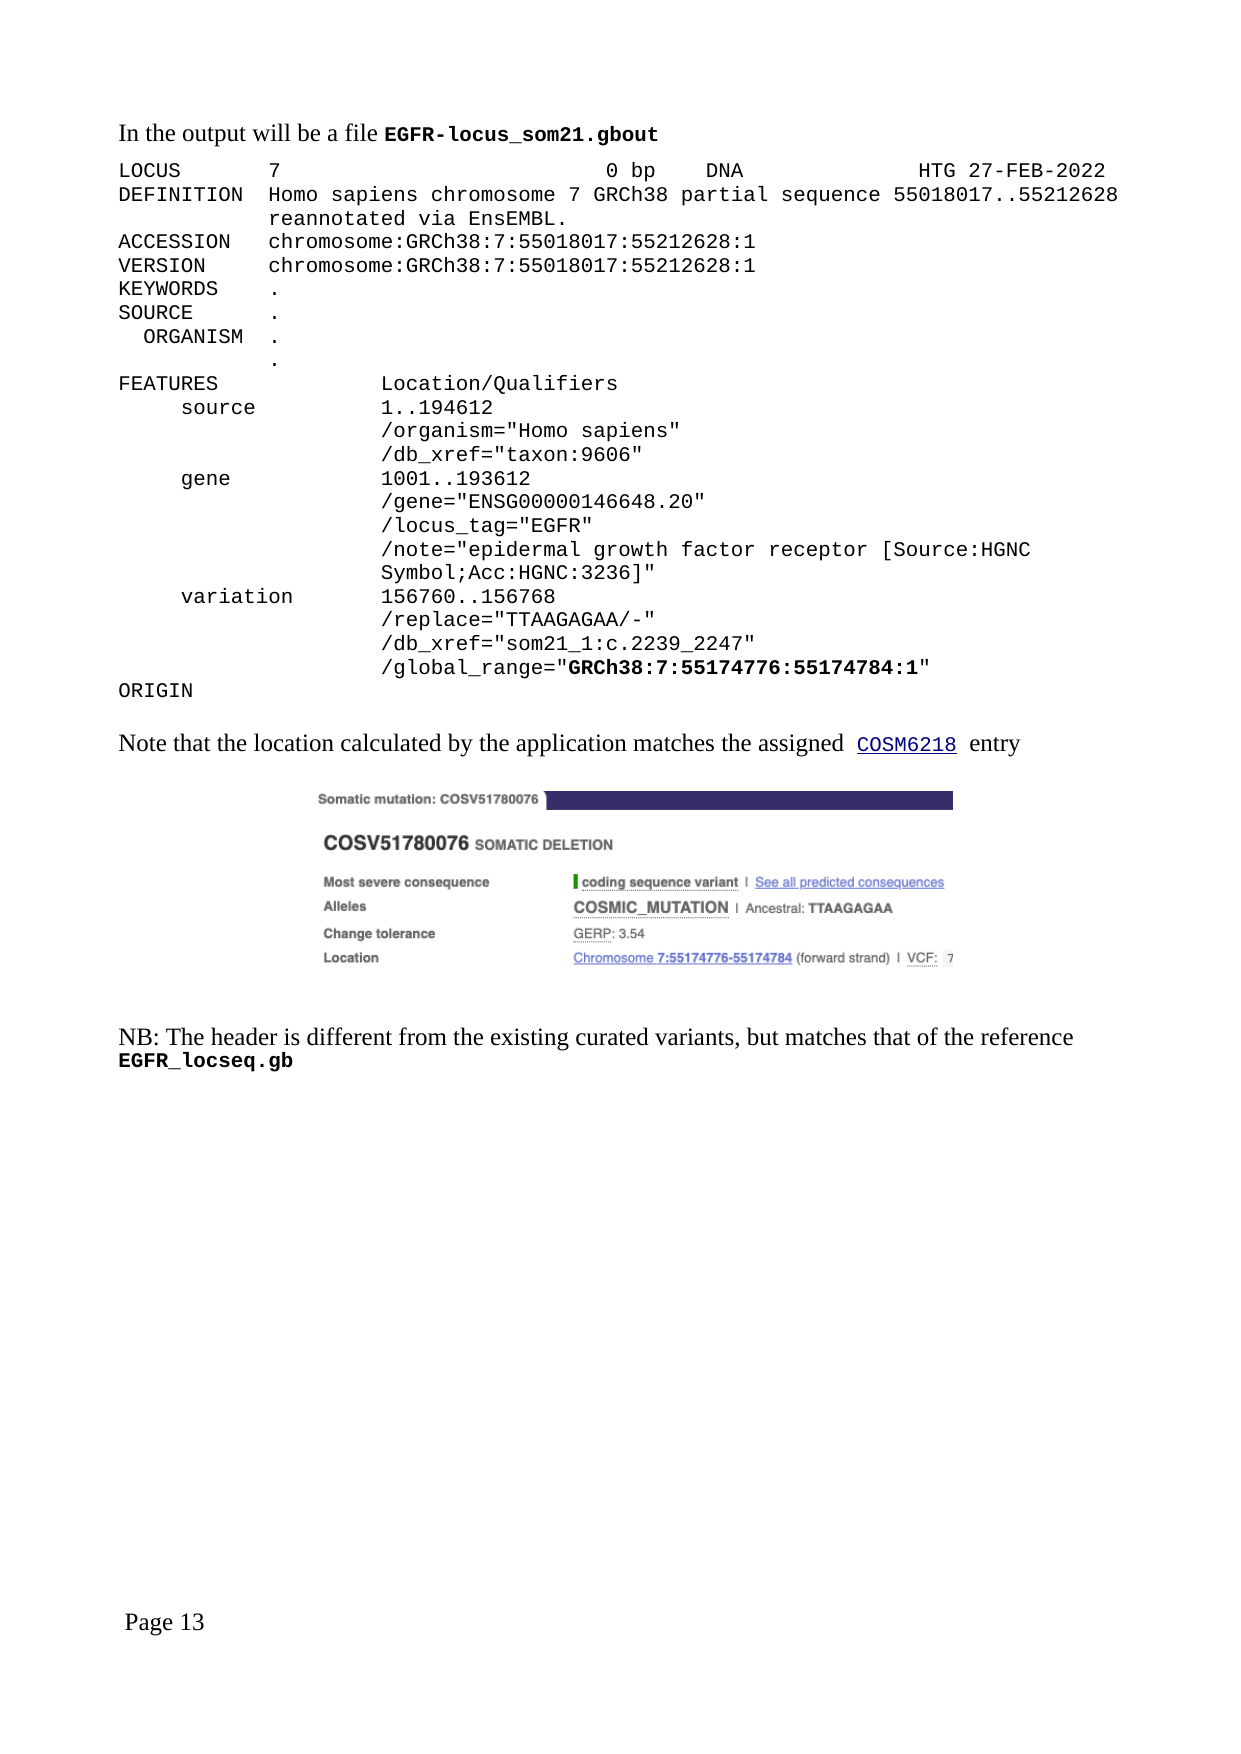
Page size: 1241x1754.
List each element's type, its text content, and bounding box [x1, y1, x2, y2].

text source 1..194612 [118, 397, 1122, 420]
text FEATURES Location/Qualifiers [118, 373, 1122, 397]
text In the output will be a file EGFR-locus_som21.gbout [118, 118, 1122, 148]
text /locus_tag="EGFR" [118, 515, 1122, 538]
picture [313, 791, 953, 975]
text /gene="ENSG00000146648.20" [118, 491, 1122, 515]
text /db_xref="taxon:9606" [118, 444, 1122, 468]
text DEFINITION Homo sapiens chromosome 7 GRCh38 partial sequence 55018017..55212628 [118, 184, 1122, 207]
text NB: The header is different from the existing curated variants, but matches that of the reference EGFR_locseq.gb [118, 1022, 1122, 1074]
text /note="epidermal growth factor receptor [Source:HGNC [118, 538, 1122, 562]
text VERSION chromosome:GRCh38:7:55018017:55212628:1 [118, 255, 1122, 278]
text Symbol;Acc:HGNC:3236]" [118, 562, 1122, 586]
text reannotated via EnsEMBL. [118, 207, 1122, 231]
text LOCUS 7 0 bp DNA HTG 27-FEB-2022 [118, 160, 1122, 184]
text variation 156760..156768 [118, 586, 1122, 609]
text . [118, 349, 1122, 373]
text SOURCE . [118, 302, 1122, 326]
text /replace="TTAAGAGAA/-" [118, 609, 1122, 633]
text ACCESSION chromosome:GRCh38:7:55018017:55212628:1 [118, 231, 1122, 255]
text ORIGIN [118, 680, 1122, 704]
text /global_range="GRCh38:7:55174776:55174784:1" [118, 657, 1122, 680]
text /db_xref="som21_1:c.2239_2247" [118, 633, 1122, 657]
text ORGANISM . [118, 326, 1122, 349]
text /organism="Homo sapiens" [118, 420, 1122, 444]
text Note that the location calculated by the application matches the assigned COSM6218 entry [118, 728, 1122, 757]
text gene 1001..193612 [118, 468, 1122, 491]
text KEYWORDS . [118, 278, 1122, 302]
